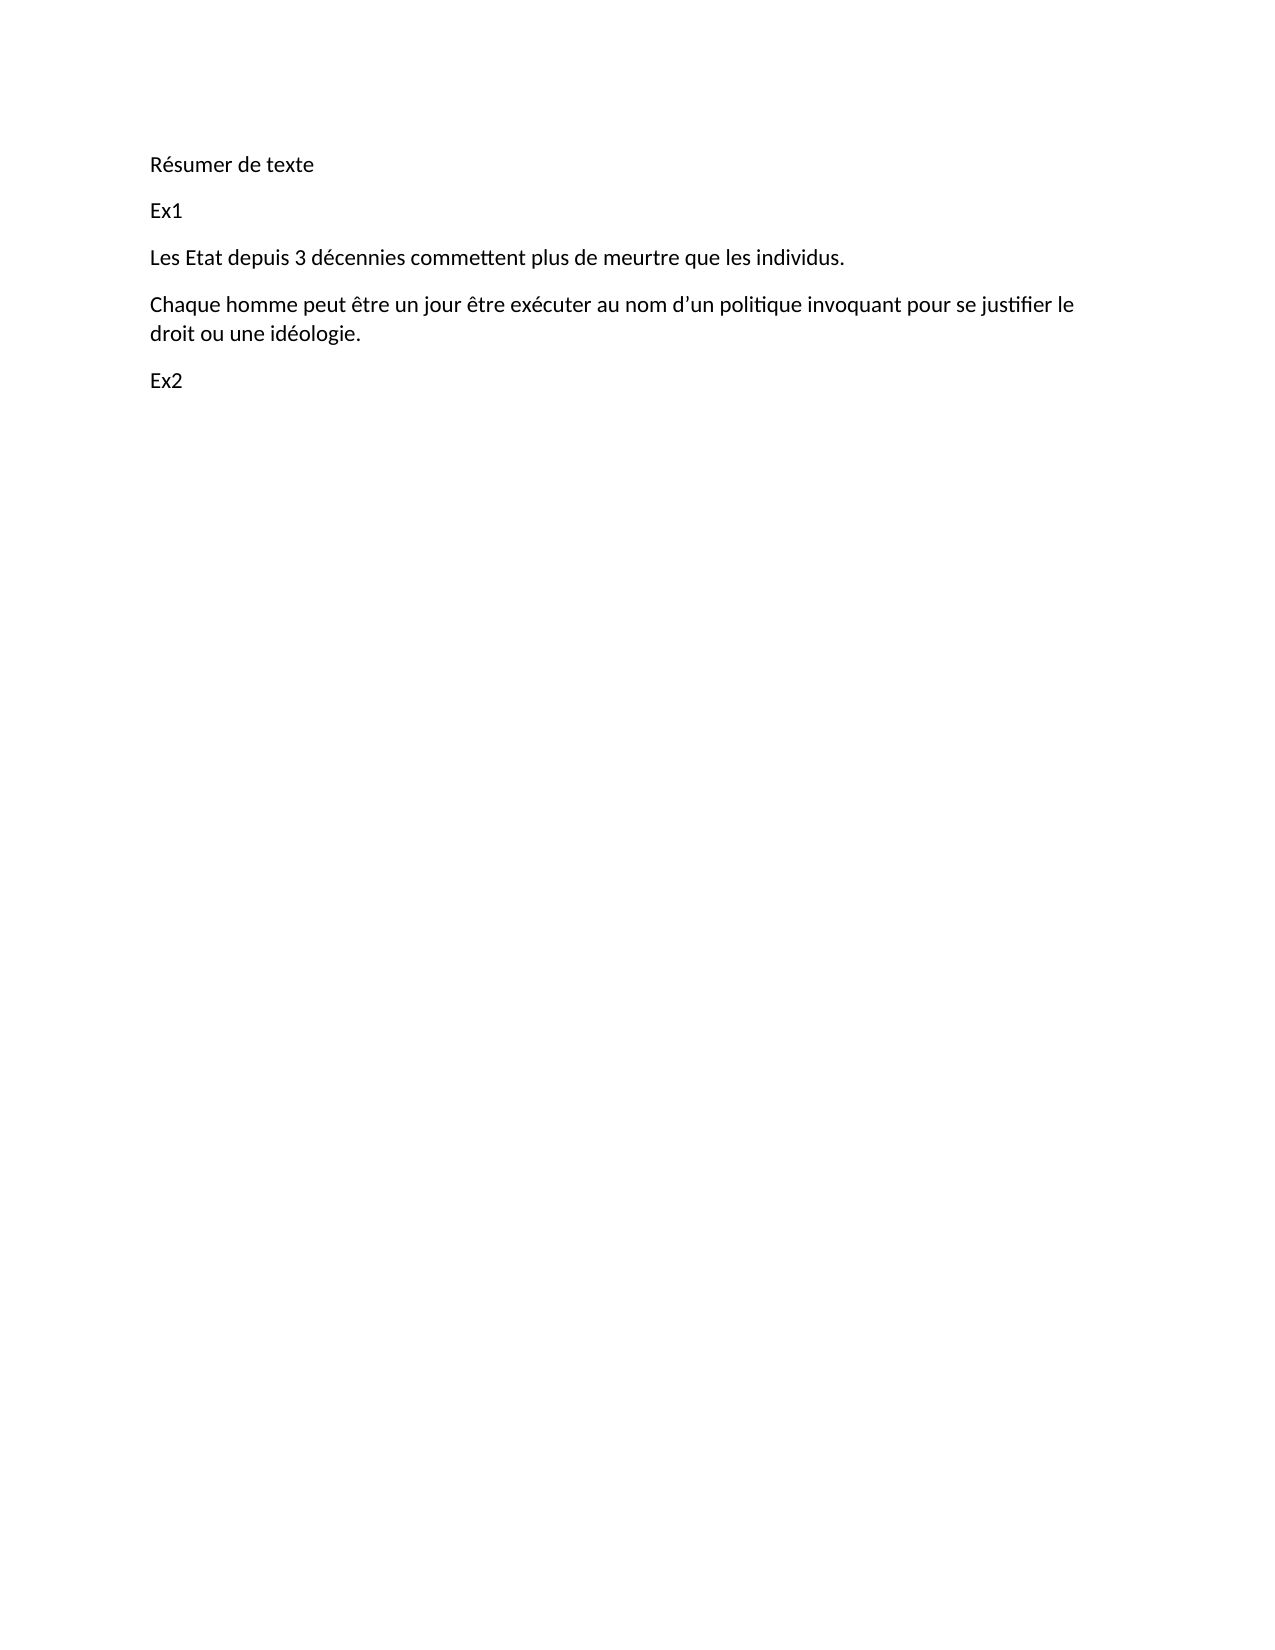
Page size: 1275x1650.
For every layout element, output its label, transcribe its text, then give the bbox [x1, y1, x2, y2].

text Chaque homme peut être un jour être exécuter au nom d’un politique invoquant pour se justifier le droit ou une idéologie. [150, 290, 1125, 348]
text Résumer de texte [150, 150, 1125, 178]
text Ex1 [150, 197, 1125, 224]
text Ex2 [150, 366, 1125, 394]
text Les Etat depuis 3 décennies commettent plus de meurtre que les individus. [150, 243, 1125, 271]
